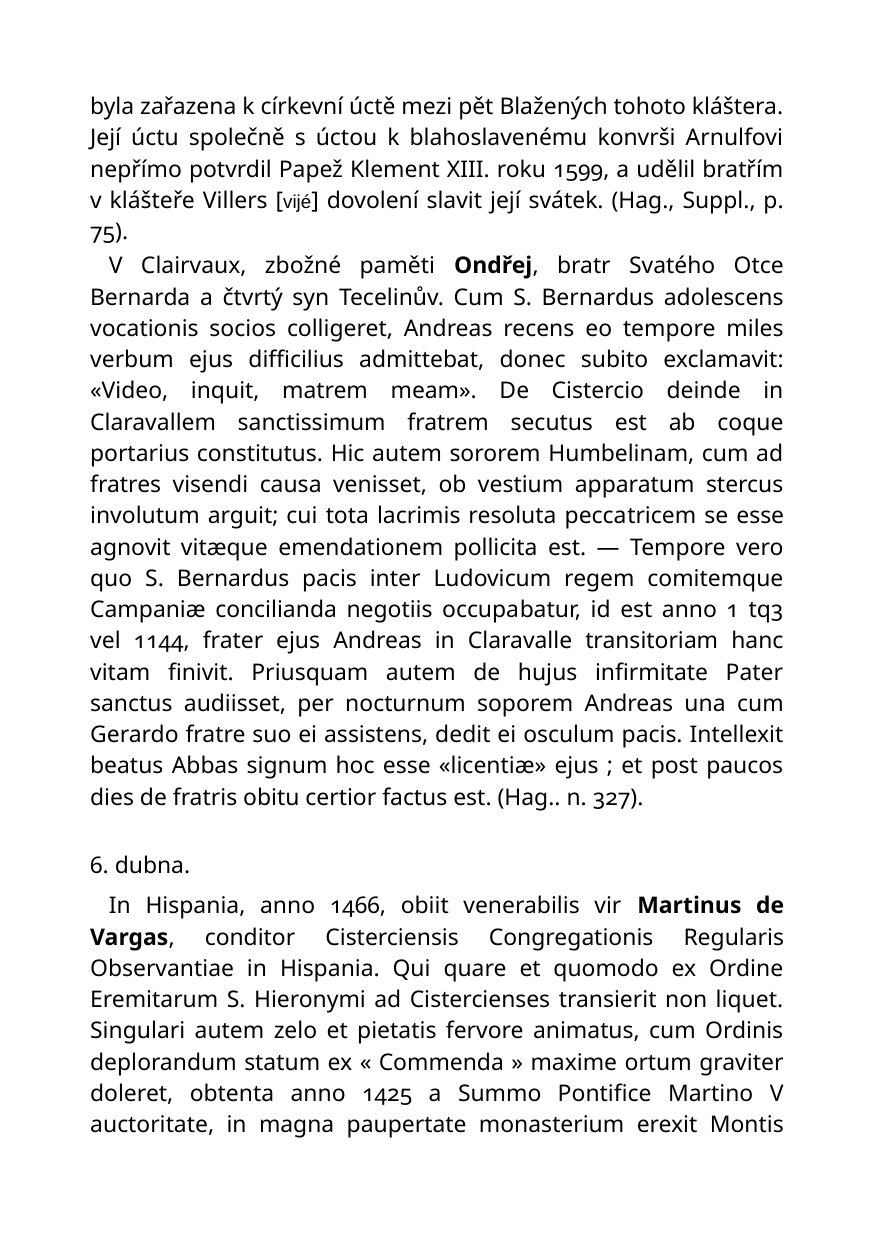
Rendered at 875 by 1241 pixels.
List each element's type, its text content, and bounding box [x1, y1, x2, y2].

text byla zařazena k církevní úctě mezi pět Blažených tohoto kláštera. Její úctu společně s úctou k blahoslavenému konvrši Arnulfovi nepřímo potvrdil Papež Klement XIII. roku 1599, a udělil bratřím v klášteře Villers [vijé] dovolení slavit její svátek. (Hag., Suppl., p. 75). [90, 90, 784, 246]
text V Clairvaux, zbožné paměti Ondřej, bratr Svatého Otce Bernarda a čtvrtý syn Tecelinův. Cum S. Bernardus adolescens vocationis socios colligeret, Andreas recens eo tempore miles verbum ejus difficilius admittebat, donec subito exclamavit: «Video, inquit, matrem meam». De Cistercio deinde in Claravallem sanctissimum fratrem secutus est ab coque portarius constitutus. Hic autem sororem Humbelinam, cum ad fratres visendi causa venisset, ob vestium apparatum stercus involutum arguit; cui tota lacrimis resoluta pecca­tricem se esse agnovit vitæque emendationem pollicita est. — Tempore vero quo S. Bernardus pacis inter Ludovicum regem comitemque Campaniæ concilianda negotiis occupa­batur, id est anno 1 tq3 vel 1144, frater ejus Andreas in Claravalle transitoriam hanc vitam finivit. Priusquam autem de hujus infirmitate Pater sanctus audiisset, per nocturnum soporem Andreas una cum Gerardo fratre suo ei assistens, dedit ei osculum pacis. Intellexit beatus Abbas signum hoc esse «licentiæ» ejus ; et post paucos dies de fratris obitu certior factus est. (Hag.. n. 327). [90, 249, 784, 812]
text In Hispania, anno 1466, obiit venerabilis vir Martinus de Vargas, conditor Cisterciensis Congregationis Regularis Observantiae in Hispania. Qui quare et quomodo ex Ordine Eremitarum S. Hieronymi ad Cistercienses transierit non liquet. Singulari autem zelo et pietatis fervore animatus, cum Ordinis deplorandum statum ex « Commenda » maxime ortum graviter doleret, obtenta anno 1425 a Summo Pontifice Martino V auctoritate, in magna paupertate monasterium erexit Montis [90, 889, 784, 1139]
text 6. dubna. [90, 849, 784, 880]
